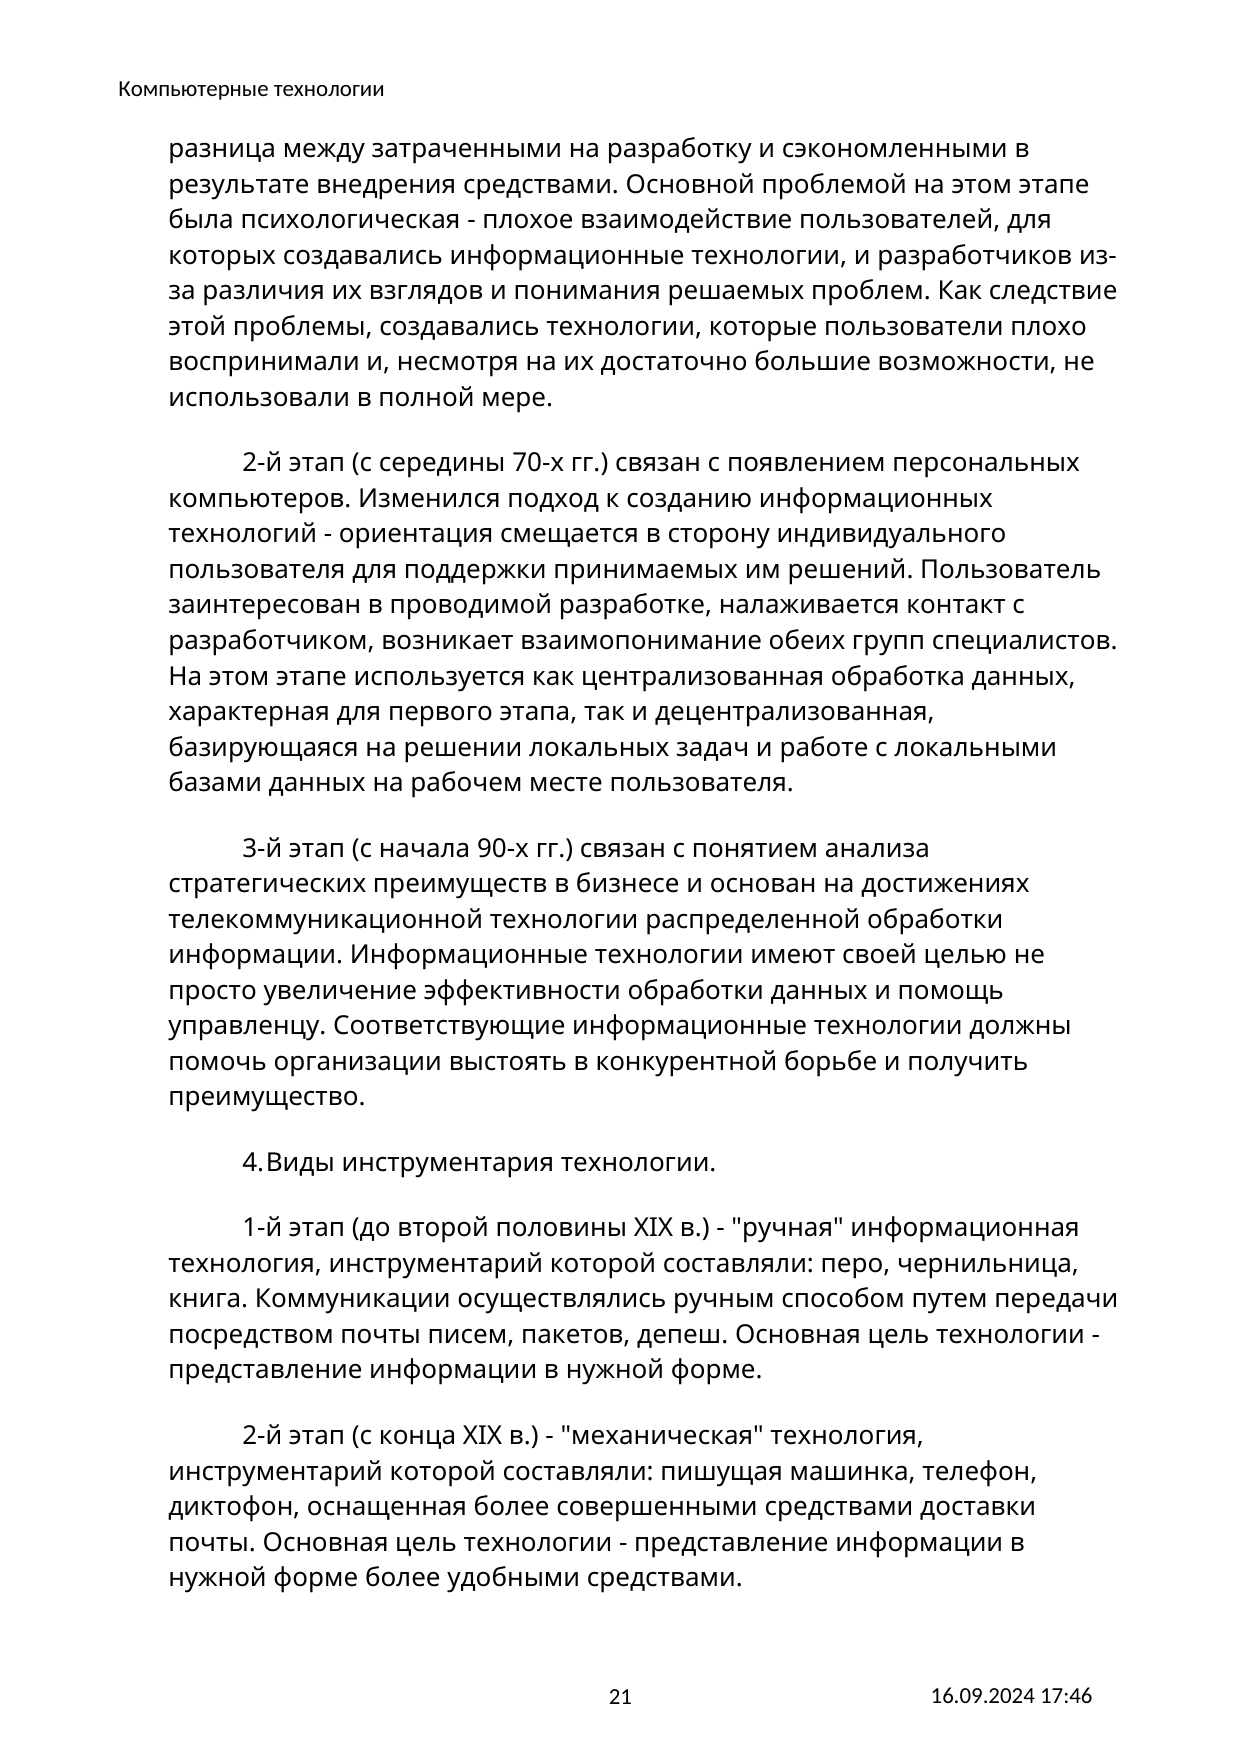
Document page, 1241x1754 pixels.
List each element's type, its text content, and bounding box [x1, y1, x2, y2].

text 3-й этап (с начала 90-х гг.) связан с понятием анализа стратегических преимуществ в бизнесе и основан на достижениях телекоммуникационной технологии распределенной обработки информации. Информационные технологии имеют своей целью не просто увеличение эффективности обработки данных и помощь управленцу. Соответствующие информационные технологии должны помочь организации выстоять в конкурентной борьбе и получить преимущество. [168, 829, 1122, 1113]
text 2-й этап (с конца XIX в.) - "механическая" технология, инструментарий которой составляли: пишущая машинка, телефон, диктофон, оснащенная более совершенными средствами доставки почты. Основная цель технологии - представление информации в нужной форме более удобными средствами. [168, 1417, 1122, 1594]
text 1-й этап (до второй половины XIX в.) - "ручная" информационная технология, инструментарий которой составляли: перо, чернильница, книга. Коммуникации осуществлялись ручным способом путем передачи посредством почты писем, пакетов, депеш. Основная цель технологии - представление информации в нужной форме. [168, 1209, 1122, 1387]
text разница между затраченными на разработку и сэкономленными в результате внедрения средствами. Основной проблемой на этом этапе была психологическая - плохое взаимодействие пользователей, для которых создавались информационные технологии, и разработчиков из-за различия их взглядов и понимания решаемых проблем. Как следствие этой проблемы, создавались технологии, которые пользователи плохо воспринимали и, несмотря на их достаточно большие возможности, не использовали в полной мере. [168, 130, 1122, 414]
text 2-й этап (с середины 70-х гг.) связан с появлением персональных компьютеров. Изменился подход к созданию информационных технологий - ориентация смещается в сторону индивидуального пользователя для поддержки принимаемых им решений. Пользователь заинтересован в проводимой разработке, налаживается контакт с разработчиком, возникает взаимопонимание обеих групп специалистов. На этом этапе используется как централизованная обработка данных, характерная для первого этапа, так и децентрализованная, базирующаяся на решении локальных задач и работе с локальными базами данных на рабочем месте пользователя. [168, 444, 1122, 799]
list Виды инструментария технологии. [168, 1143, 1122, 1179]
